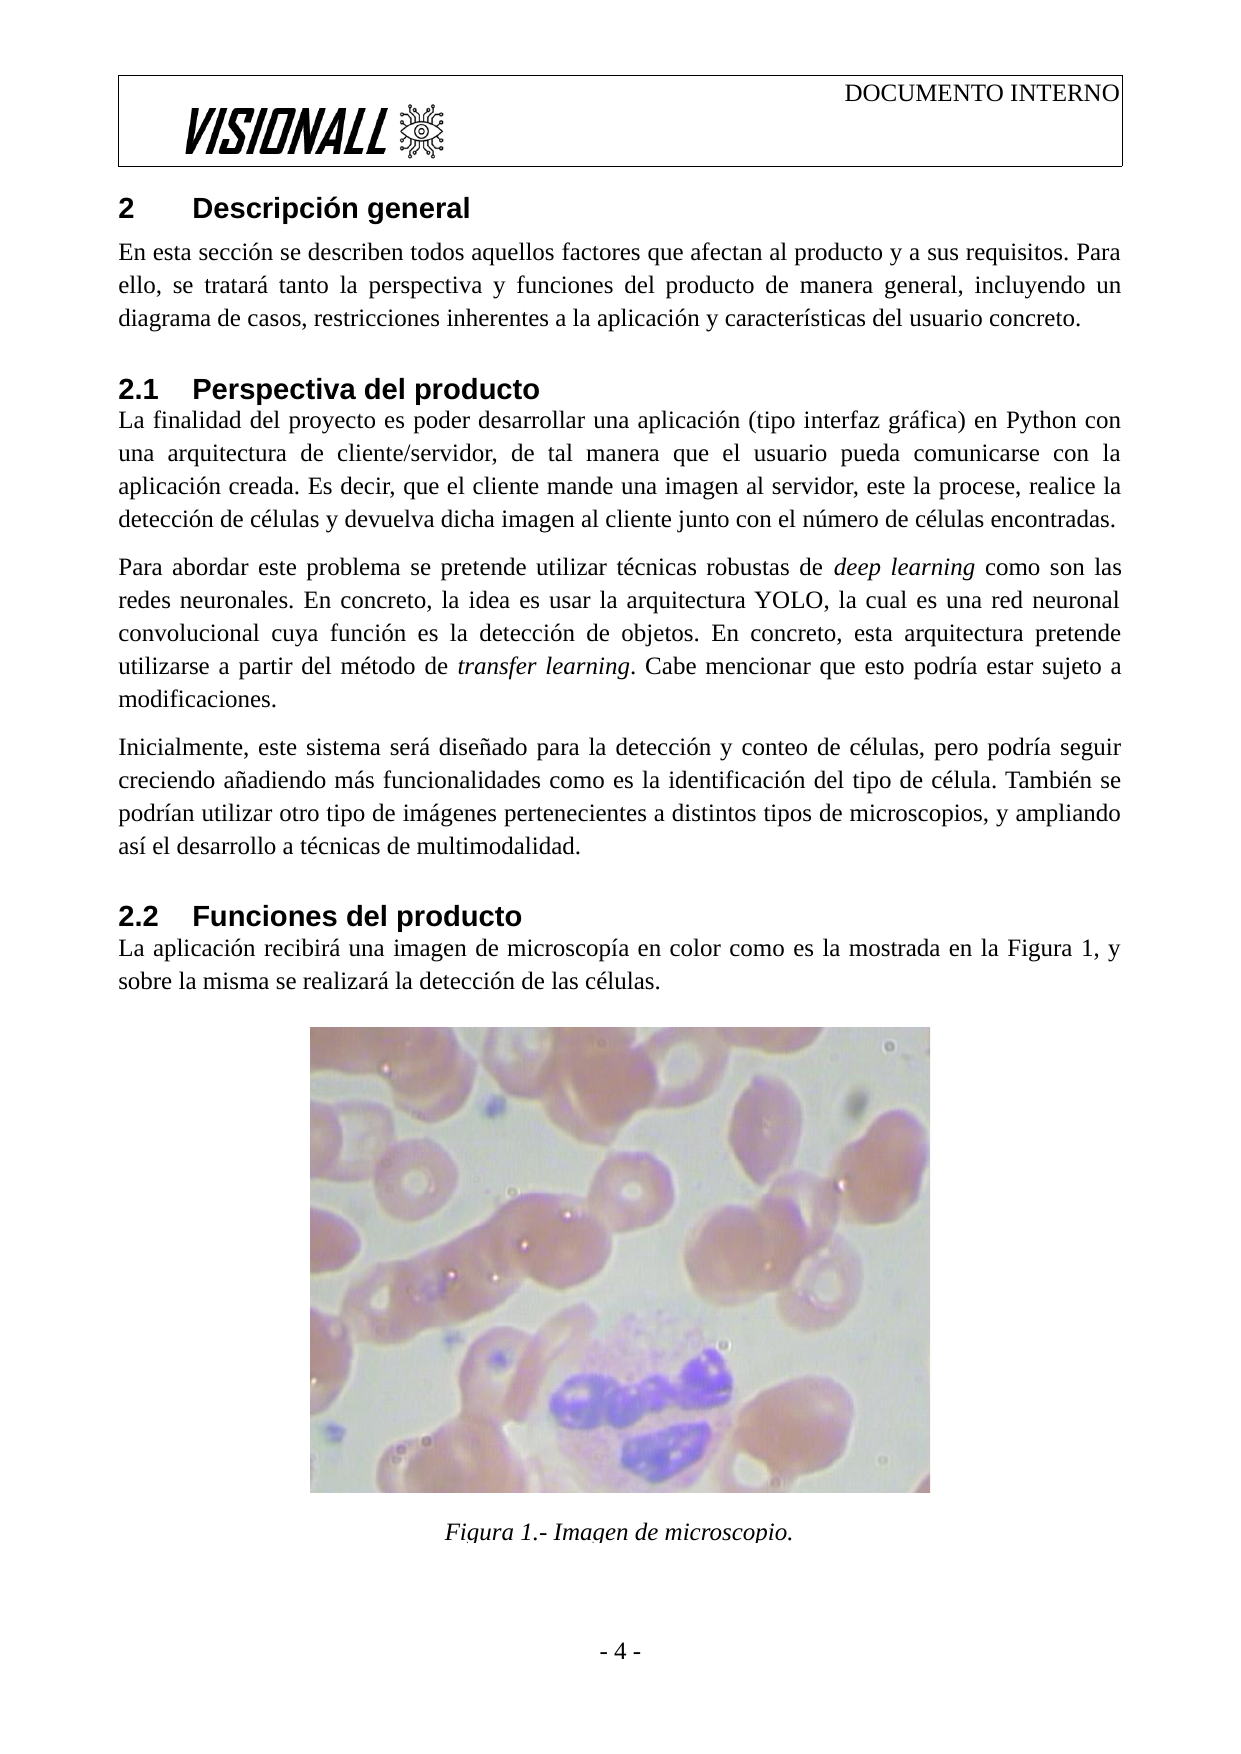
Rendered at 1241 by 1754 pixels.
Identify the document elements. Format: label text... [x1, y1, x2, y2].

text La aplicación recibirá una imagen de microscopía en color como es la mostrada en la Figura 1, y sobre la misma se realizará la detección de las células. [118, 933, 1122, 994]
text Para abordar este problema se pretende utilizar técnicas robustas de deep learning como son las redes neuronales. En concreto, la idea es usar la arquitectura YOLO, la cual es una red neuronal convolucional cuya función es la detección de objetos. En concreto, esta arquitectura pretende utilizarse a partir del método de transfer learning. Cabe mencionar que esto podría estar sujeto a modificaciones. [118, 552, 1122, 713]
subtitle Funciones del producto [118, 899, 1122, 933]
subtitle Perspectiva del producto [118, 372, 1122, 405]
subtitle Descripción general [118, 191, 1122, 225]
text Inicialmente, este sistema será diseñado para la detección y conteo de células, pero podría seguir creciendo añadiendo más funcionalidades como es la identificación del tipo de célula. También se podrían utilizar otro tipo de imágenes pertenecientes a distintos tipos de microscopios, y ampliando así el desarrollo a técnicas de multimodalidad. [118, 732, 1122, 859]
text La finalidad del proyecto es poder desarrollar una aplicación (tipo interfaz gráfica) en Python con una arquitectura de cliente/servidor, de tal manera que el usuario pueda comunicarse con la aplicación creada. Es decir, que el cliente mande una imagen al servidor, este la procese, realice la detección de células y devuelva dicha imagen al cliente junto con el número de células encontradas. [118, 405, 1122, 533]
text Figura 1.- Imagen de microscopio. [159, 1517, 1081, 1543]
text En esta sección se describen todos aquellos factores que afectan al producto y a sus requisitos. Para ello, se tratará tanto la perspectiva y funciones del producto de manera general, incluyendo un diagrama de casos, restricciones inherentes a la aplicación y características del usuario concreto. [118, 237, 1122, 332]
